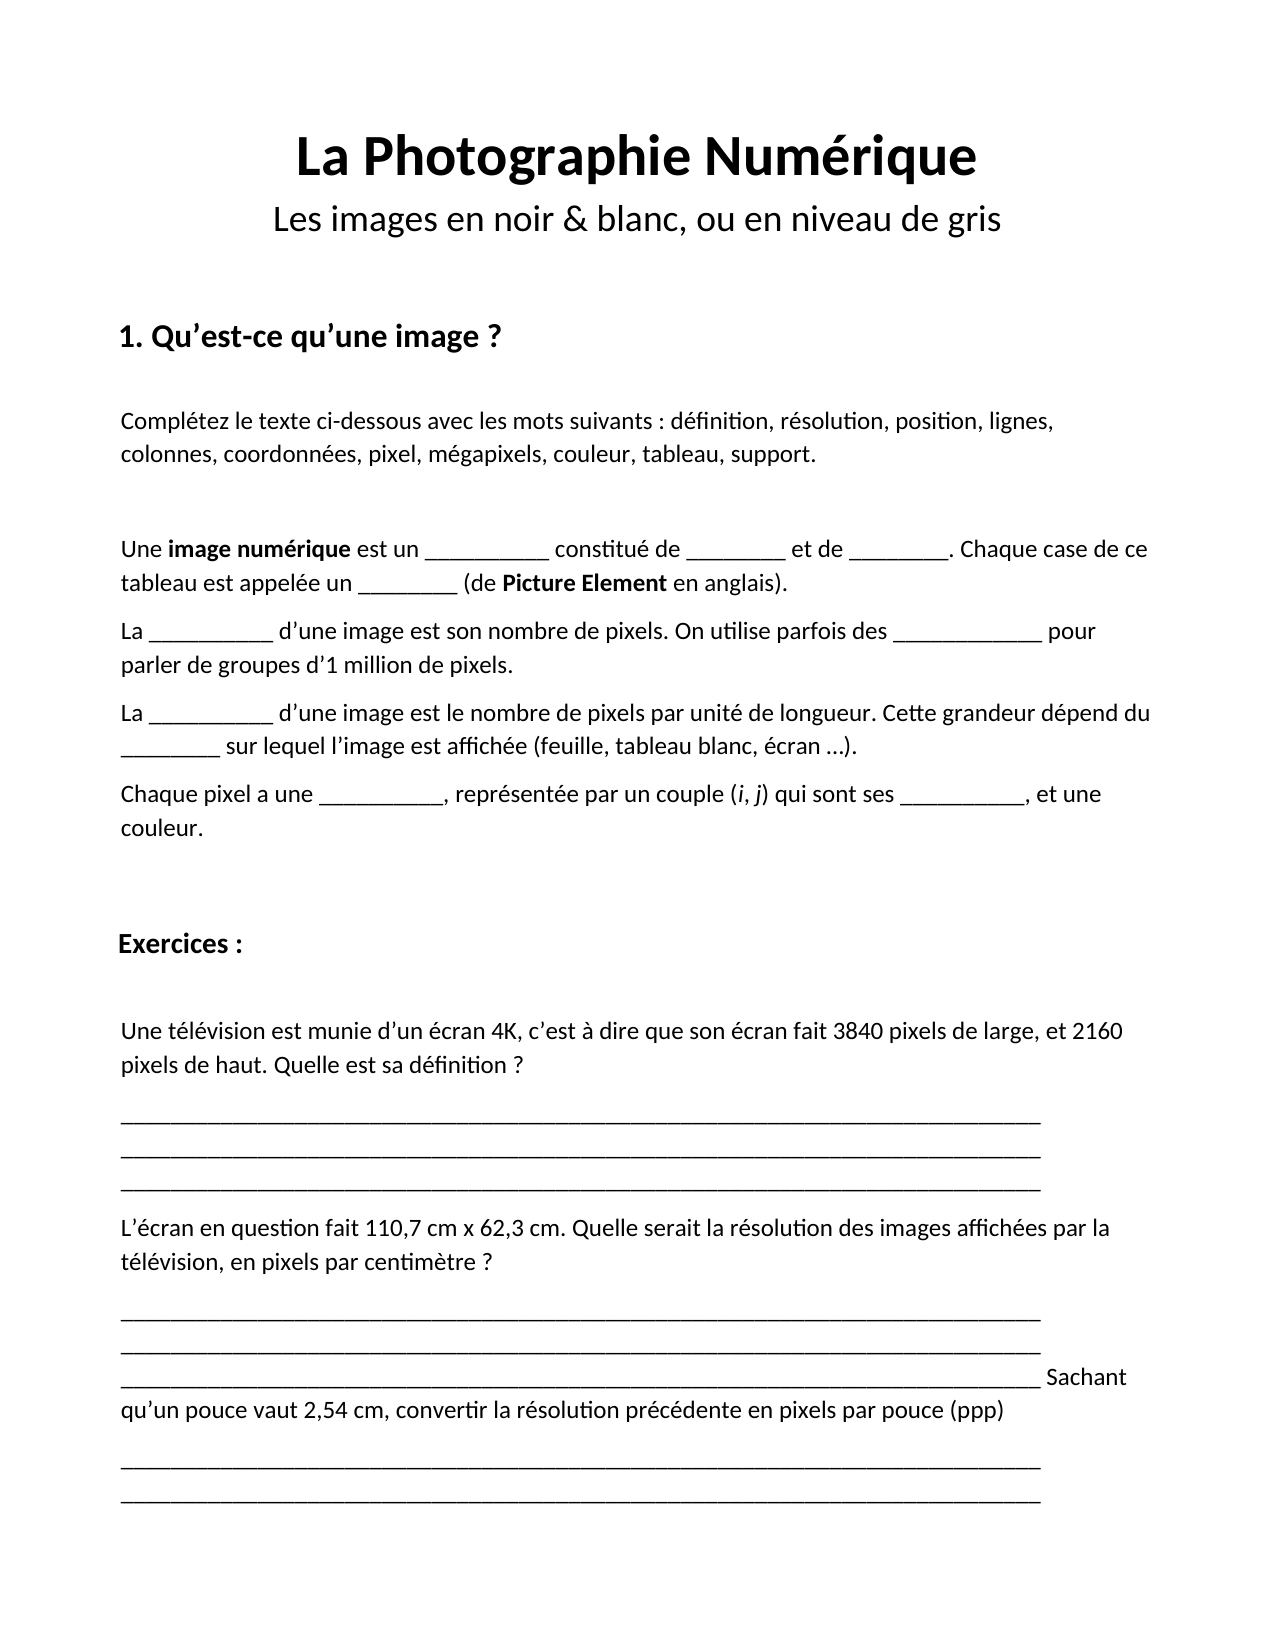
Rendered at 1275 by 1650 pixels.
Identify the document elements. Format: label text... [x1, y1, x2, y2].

text __________________________________________________________________________ [121, 1327, 1156, 1358]
text Exercices : [118, 926, 1156, 961]
text La __________ d’une image est le nombre de pixels par unité de longueur. Cette grandeur dépend du ________ sur lequel l’image est affichée (feuille, tableau blanc, écran …). [121, 697, 1156, 761]
text Une image numérique est un __________ constitué de ________ et de ________. Chaque case de ce tableau est appelée un ________ (de Picture Element en anglais). [121, 534, 1156, 598]
text __________________________________________________________________________ [121, 1294, 1156, 1324]
text La Photographie Numérique [119, 119, 1156, 190]
text Complétez le texte ci-dessous avec les mots suivants : définition, résolution, position, lignes, colonnes, coordonnées, pixel, mégapixels, couleur, tableau, support. [121, 405, 1156, 469]
text Chaque pixel a une __________, représentée par un couple (i, j) qui sont ses __________, et une couleur. [121, 778, 1156, 842]
text __________________________________________________________________________ [121, 1164, 1156, 1195]
text __________________________________________________________________________ Sachant qu’un pouce vaut 2,54 cm, convertir la résolution précédente en pixels par pouce (ppp) [121, 1361, 1156, 1425]
text Les images en noir & blanc, ou en niveau de gris [119, 195, 1156, 241]
text Une télévision est munie d’un écran 4K, c’est à dire que son écran fait 3840 pixels de large, et 2160 pixels de haut. Quelle est sa définition ? [121, 1016, 1156, 1079]
text __________________________________________________________________________ [121, 1442, 1156, 1473]
text __________________________________________________________________________ [121, 1476, 1156, 1506]
text La __________ d’une image est son nombre de pixels. On utilise parfois des ____________ pour parler de groupes d’1 million de pixels. [121, 615, 1156, 679]
text L’écran en question fait 110,7 cm x 62,3 cm. Quelle serait la résolution des images affichées par la télévision, en pixels par centimètre ? [121, 1212, 1156, 1276]
text __________________________________________________________________________ [121, 1097, 1156, 1128]
text 1. Qu’est-ce qu’une image ? [118, 315, 1156, 356]
text __________________________________________________________________________ [121, 1131, 1156, 1161]
